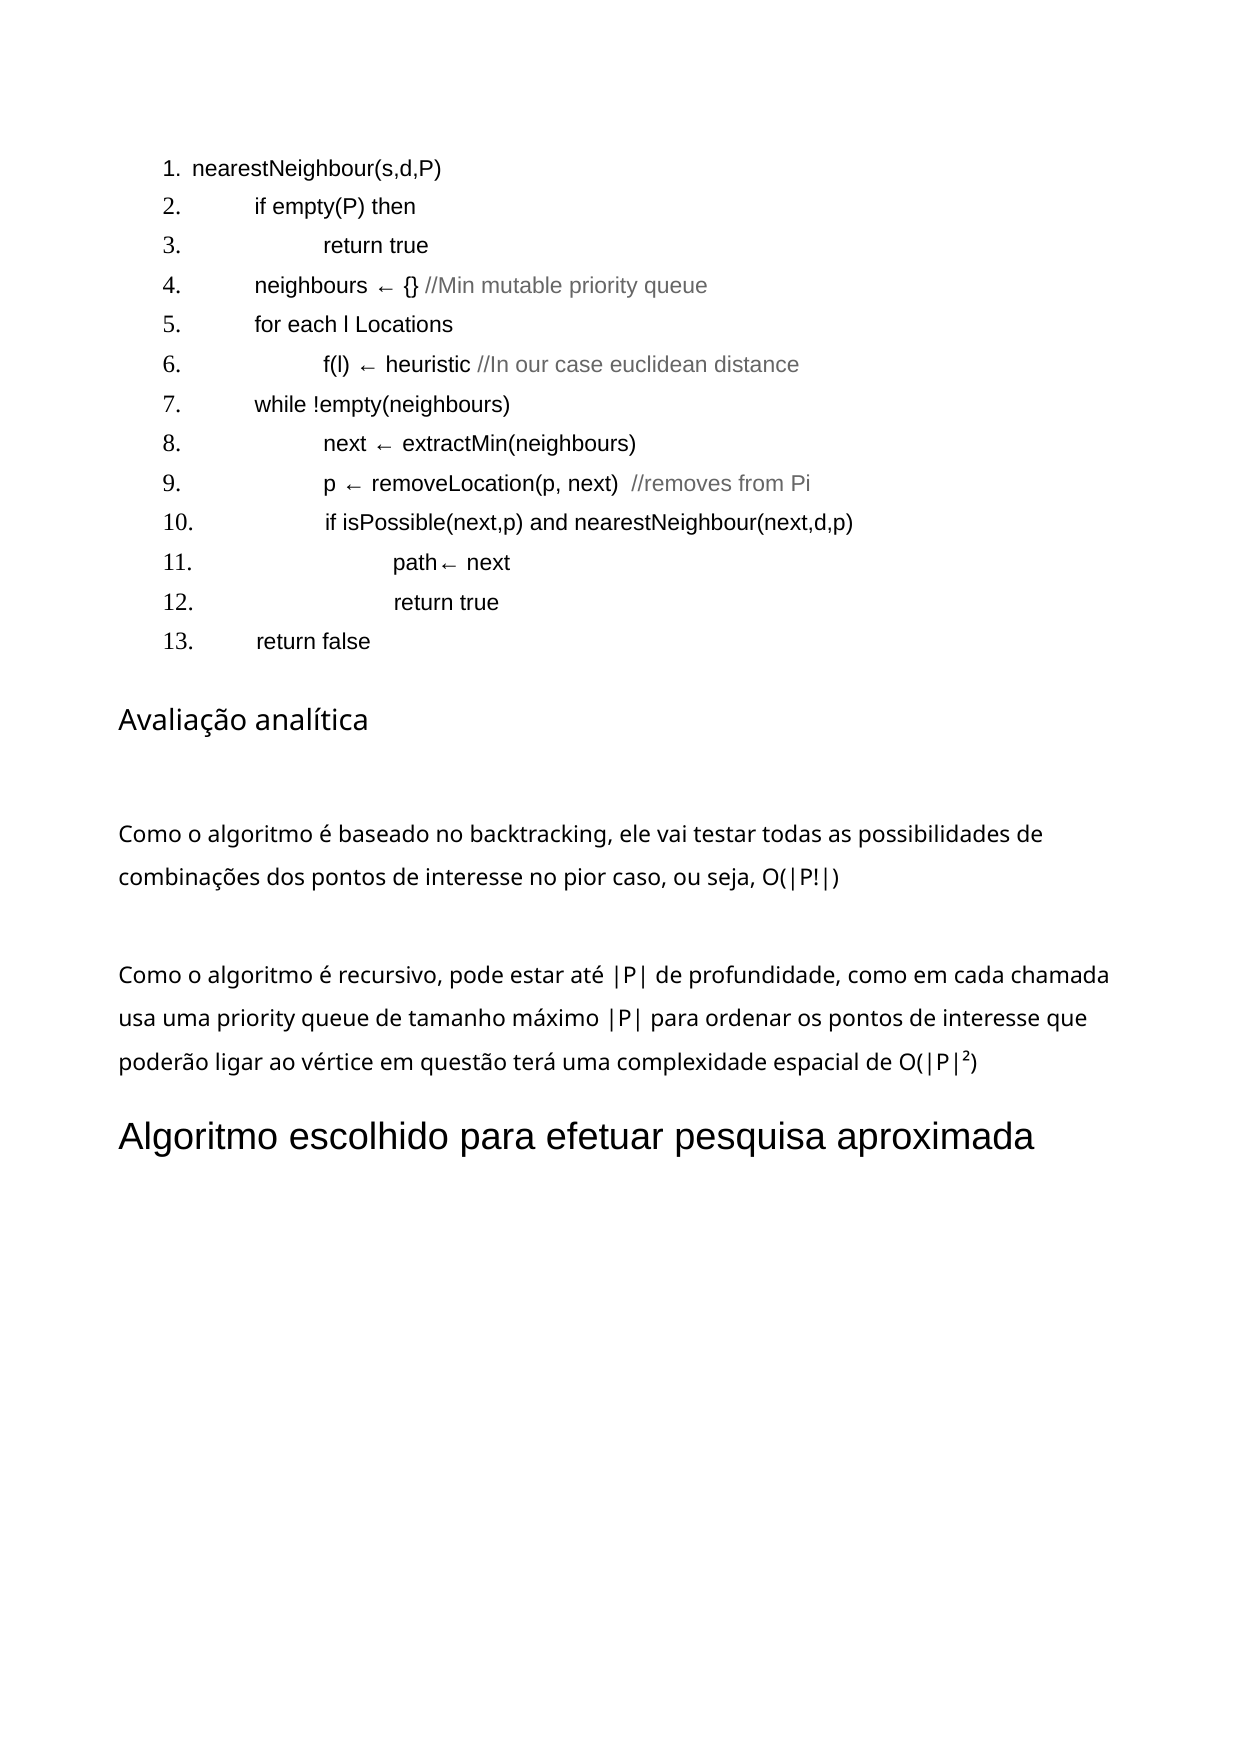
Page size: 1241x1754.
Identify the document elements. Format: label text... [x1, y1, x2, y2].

list nearestNeighbour(s,d,P) [162, 154, 1122, 181]
list f(l) ← heuristic //In our case euclidean distance [162, 349, 1122, 378]
list p ← removeLocation(p, next) //removes from Pi [162, 468, 1122, 497]
list while !empty(neighbours) [162, 389, 1122, 417]
list for each l Locations [162, 309, 1122, 338]
text Como o algoritmo é baseado no backtracking, ele vai testar todas as possibilidades de combinações dos pontos de interesse no pior caso, ou seja, O(|P!|) [118, 818, 1122, 892]
list next ← extractMin(neighbours) [162, 428, 1122, 457]
list neighbours ← {} //Min mutable priority queue [162, 270, 1122, 299]
subtitle Algoritmo escolhido para efetuar pesquisa aproximada [118, 1114, 1122, 1157]
list return false [162, 626, 1122, 655]
subtitle Avaliação analítica [118, 699, 1122, 739]
list path← next [162, 547, 1122, 576]
list if isPossible(next,p) and nearestNeighbour(next,d,p) [162, 507, 1122, 536]
text Como o algoritmo é recursivo, pode estar até |P| de profundidade, como em cada chamada usa uma priority queue de tamanho máximo |P| para ordenar os pontos de interesse que poderão ligar ao vértice em questão terá uma complexidade espacial de O(|P|²) [118, 959, 1122, 1077]
list return true [162, 587, 1122, 615]
list if empty(P) then [162, 191, 1122, 219]
list return true [162, 230, 1122, 259]
